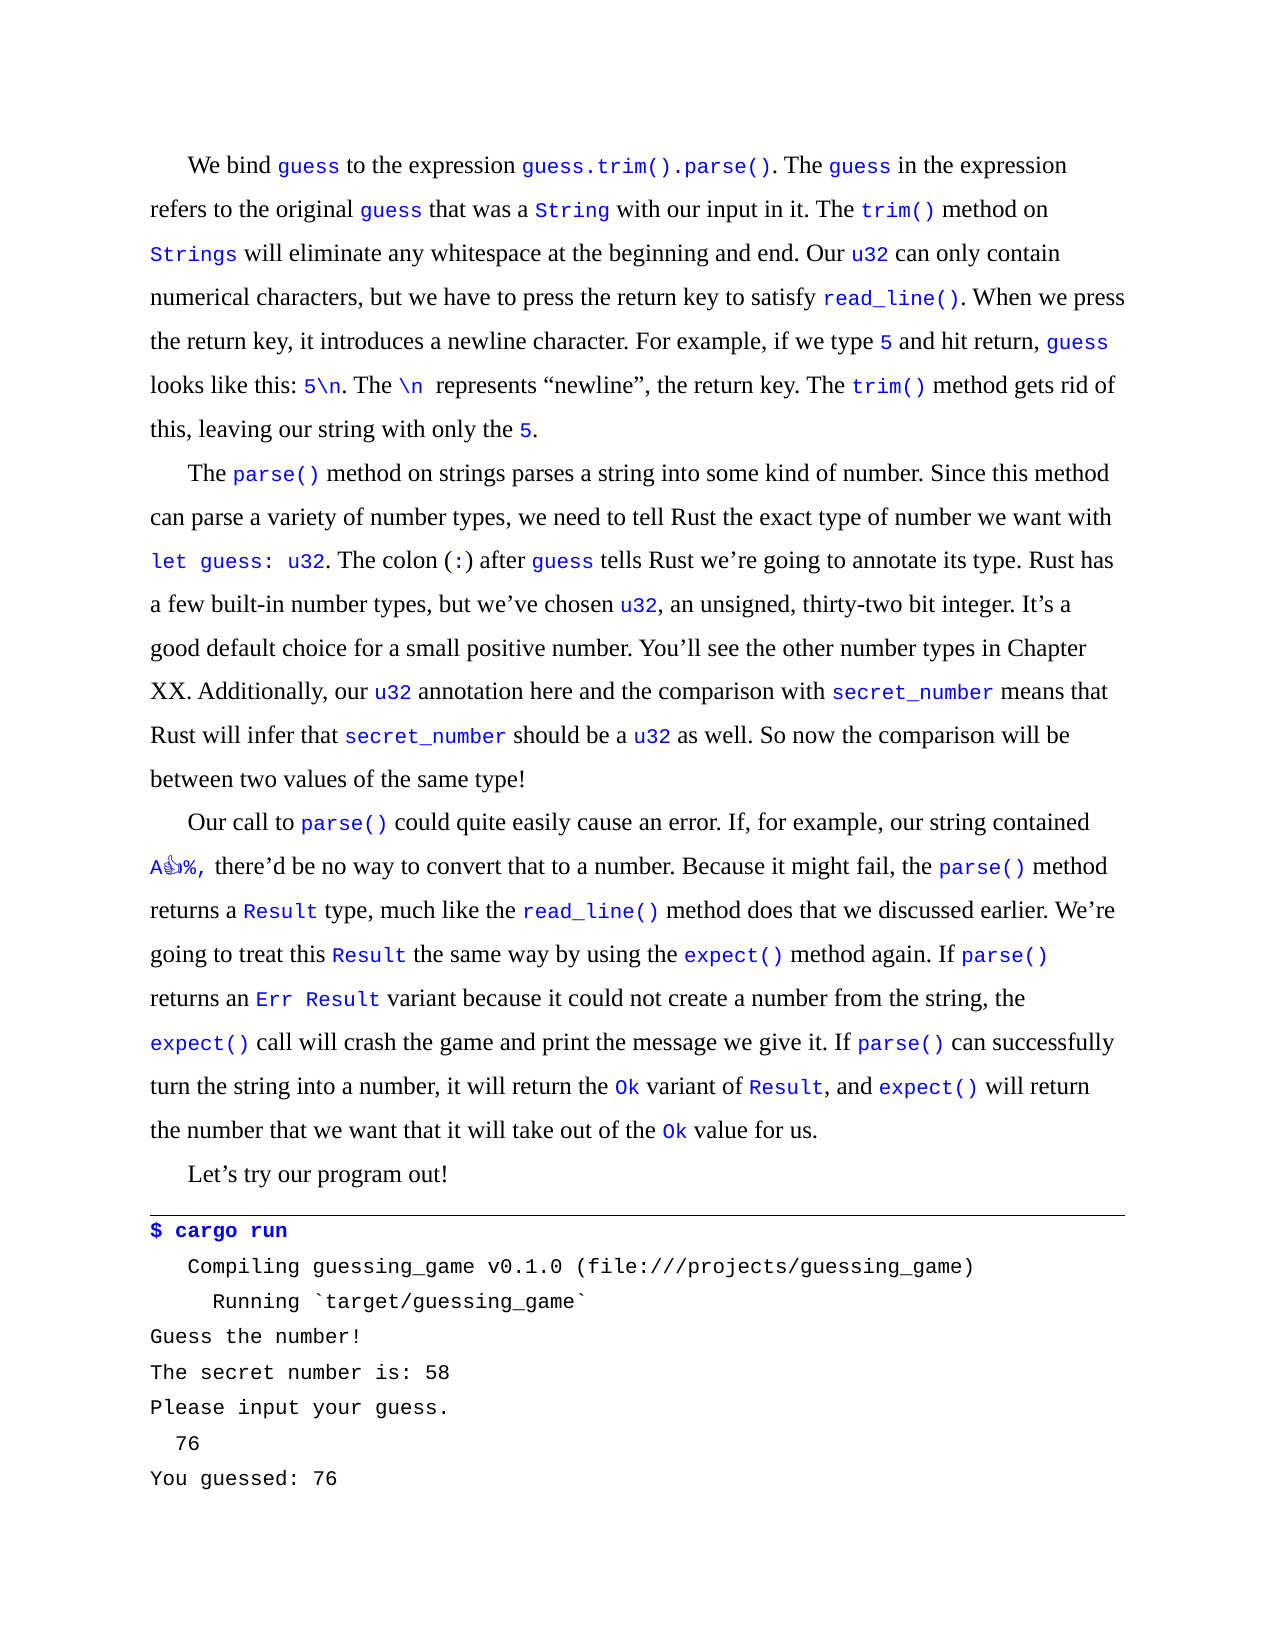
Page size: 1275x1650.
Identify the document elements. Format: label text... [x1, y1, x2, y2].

text Running `target/guessing_game` [150, 1291, 1125, 1315]
text Our call to parse() could quite easily cause an error. If, for example, our string contained A👍%, there’d be no way to convert that to a number. Because it might fail, the parse() method returns a Result type, much like the read_line() method does that we discussed earlier. We’re going to treat this Result the same way by using the expect() method again. If parse() returns an Err Result variant because it could not create a number from the string, the expect() call will crash the game and print the message we give it. If parse() can successfully turn the string into a number, it will return the Ok variant of Result, and expect() will return the number that we want that it will take out of the Ok value for us. [150, 807, 1125, 1144]
text The secret number is: 58 [150, 1362, 1125, 1386]
text The parse() method on strings parses a string into some kind of number. Since this method can parse a variety of number types, we need to tell Rust the exact type of number we want with let guess: u32. The colon (:) after guess tells Rust we’re going to annotate its type. Rust has a few built-in number types, but we’ve chosen u32, an unsigned, thirty-two bit integer. It’s a good default choice for a small positive number. You’ll see the other number types in Chapter XX. Additionally, our u32 annotation here and the comparison with secret_number means that Rust will infer that secret_number should be a u32 as well. So now the comparison will be between two values of the same type! [150, 458, 1125, 793]
text $ cargo run [150, 1216, 1125, 1244]
text Compiling guessing_game v0.1.0 (file:///projects/guessing_game) [150, 1256, 1125, 1279]
text Let’s try our program out! [150, 1159, 1125, 1188]
text You guessed: 76 [150, 1468, 1125, 1492]
text We bind guess to the expression guess.trim().parse(). The guess in the expression refers to the original guess that was a String with our input in it. The trim() method on Strings will eliminate any whitespace at the beginning and end. Our u32 can only contain numerical characters, but we have to press the return key to satisfy read_line(). When we press the return key, it introduces a newline character. For example, if we type 5 and hit return, guess looks like this: 5\n. The \n represents “newline”, the return key. The trim() method gets rid of this, leaving our string with only the 5. [150, 150, 1125, 443]
text Guess the number! [150, 1326, 1125, 1350]
text 76 [150, 1433, 1125, 1456]
text Please input your guess. [150, 1397, 1125, 1421]
